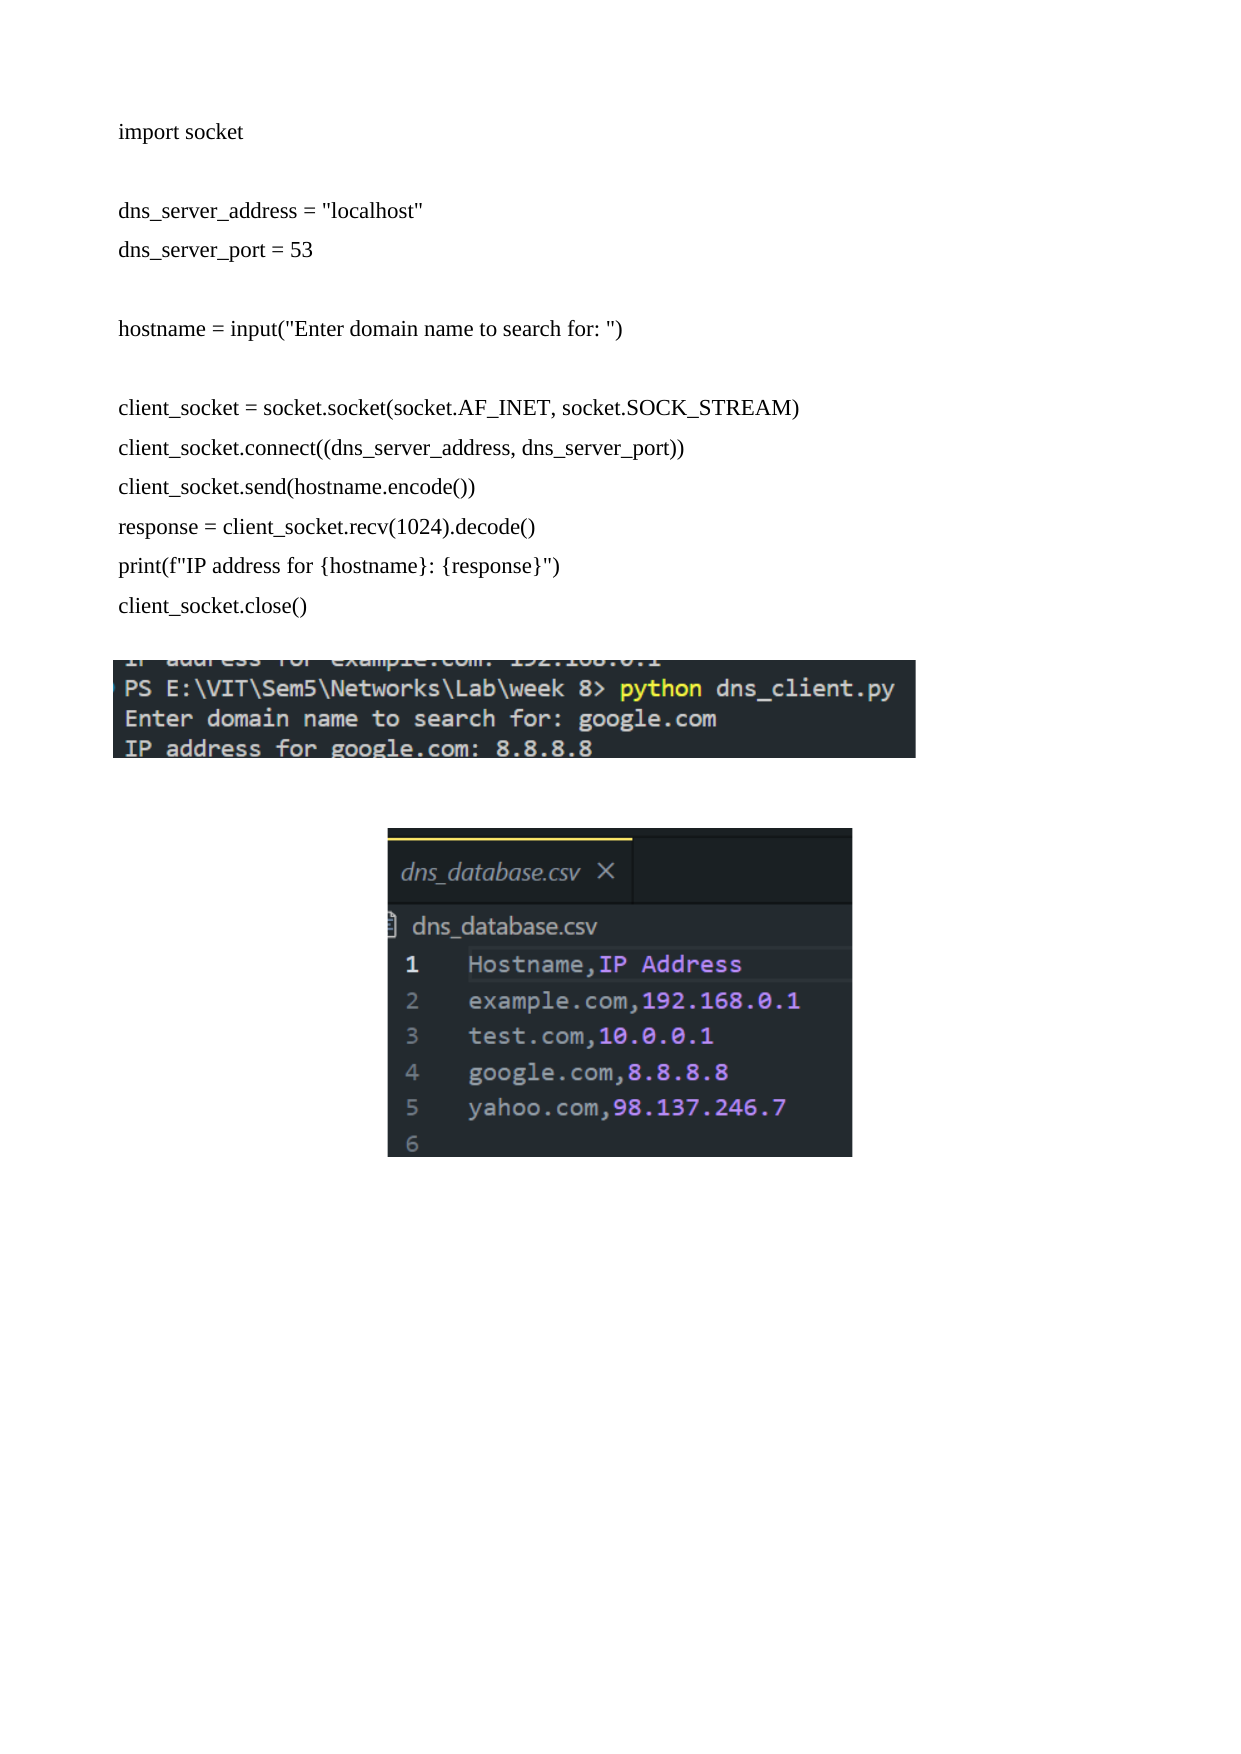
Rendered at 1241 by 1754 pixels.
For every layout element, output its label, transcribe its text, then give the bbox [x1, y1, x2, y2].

picture [113, 660, 916, 758]
text client_socket.send(hostname.encode()) [118, 473, 1122, 500]
text response = client_socket.recv(1024).decode() [118, 513, 1122, 539]
text dns_server_port = 53 [118, 237, 1122, 263]
picture [387, 828, 853, 1157]
text client_socket = socket.socket(socket.AF_INET, socket.SOCK_STREAM) [118, 394, 1122, 421]
text dns_server_address = "localhost" [118, 197, 1122, 223]
text client_socket.close() [118, 592, 1122, 618]
text client_socket.connect((dns_server_address, dns_server_port)) [118, 434, 1122, 460]
text import socket [118, 118, 1122, 144]
text hostname = input("Enter domain name to search for: ") [118, 316, 1122, 342]
text print(f"IP address for {hostname}: {response}") [118, 552, 1122, 579]
